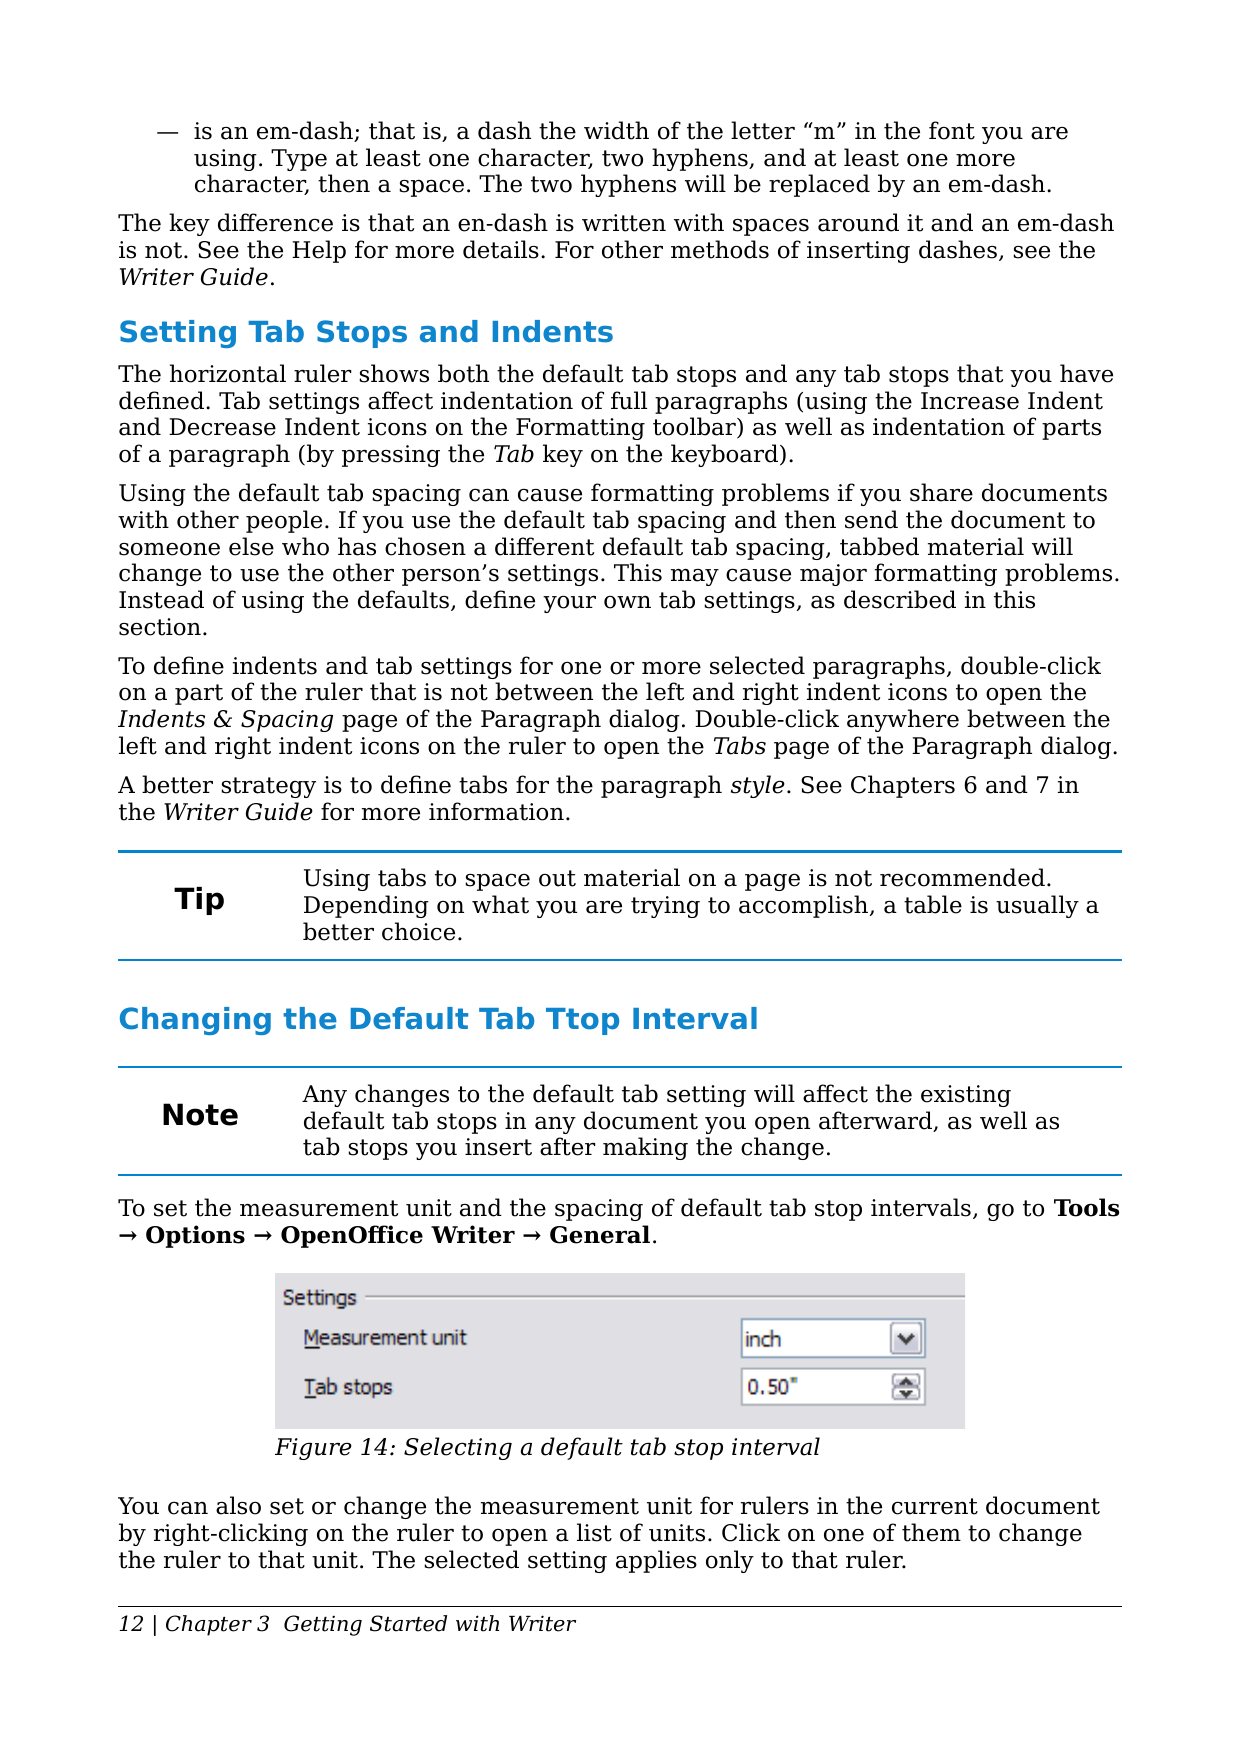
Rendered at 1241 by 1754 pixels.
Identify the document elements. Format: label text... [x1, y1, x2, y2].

text — is an em-dash; that is, a dash the width of the letter “m” in the font you are using. Type at least one character, two hyphens, and at least one more character, then a space. The two hyphens will be replaced by an em-dash. [156, 118, 1122, 198]
table_header Using tabs to space out material on a page is not recommended. Depending on what you are trying to accomplish, a table is usually a better choice. [281, 853, 1122, 958]
picture [275, 1273, 966, 1429]
subtitle Setting Tab Stops and Indents [118, 315, 1122, 349]
table_header Any changes to the default tab setting will affect the existing default tab stops in any document you open afterward, as well as tab stops you insert after making the change. [281, 1068, 1122, 1174]
text To define indents and tab settings for one or more selected paragraphs, double-click on a part of the ruler that is not between the left and right indent icons to open the Indents & Spacing page of the Paragraph dialog. Double-click anywhere between the left and right indent icons on the ruler to open the Tabs page of the Paragraph dialog. [118, 653, 1122, 759]
text The horizontal ruler shows both the default tab stops and any tab stops that you have defined. Tab settings affect indentation of full paragraphs (using the Increase Indent and Decrease Indent icons on the Formatting toolbar) as well as indentation of parts of a paragraph (by pressing the Tab key on the keyboard). [118, 361, 1122, 468]
text To set the measurement unit and the spacing of default tab stop intervals, go to Tools → Options → OpenOffice Writer → General. [118, 1195, 1122, 1249]
subtitle Changing the Default Tab Ttop Interval [118, 1002, 1122, 1036]
text Using the default tab spacing can cause formatting problems if you share documents with other people. If you use the default tab spacing and then send the document to someone else who has chosen a different default tab spacing, tabbed material will change to use the other person’s settings. This may cause major formatting problems. Instead of using the defaults, define your own tab settings, as described in this section. [118, 480, 1122, 640]
table_header Tip [118, 853, 281, 958]
text The key difference is that an en-dash is written with spaces around it and an em-dash is not. See the Help for more details. For other methods of inserting dashes, see the Writer Guide. [118, 211, 1122, 291]
text A better strategy is to define tabs for the paragraph style. See Chapters 6 and 7 in the Writer Guide for more information. [118, 772, 1122, 825]
text You can also set or change the measurement unit for rulers in the current document by right-clicking on the ruler to open a list of units. Click on one of them to change the ruler to that unit. The selected setting applies only to that ruler. [118, 1493, 1122, 1573]
text Figure 14: Selecting a default tab stop interval [275, 1434, 965, 1461]
table_header Note [118, 1068, 281, 1174]
